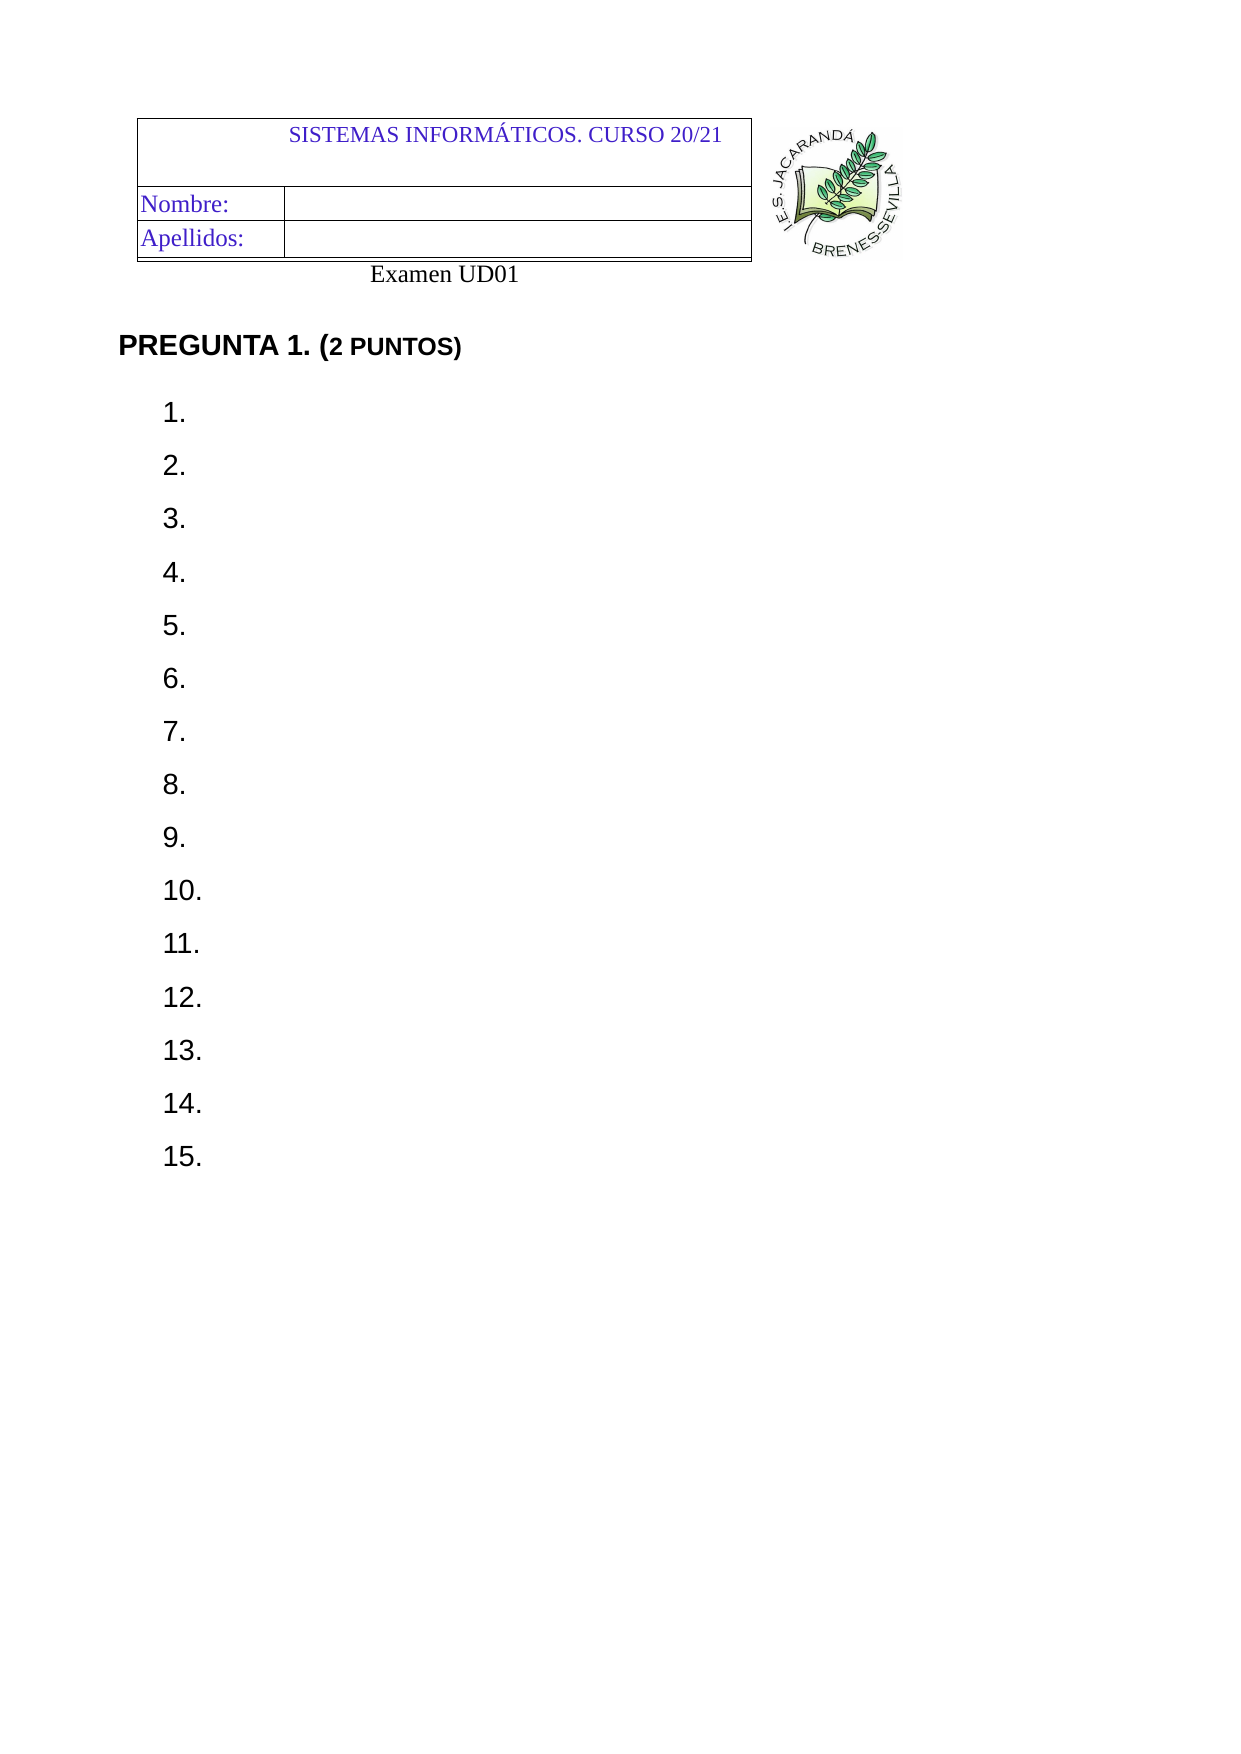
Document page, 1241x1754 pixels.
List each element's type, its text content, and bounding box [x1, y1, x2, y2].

picture [770, 127, 904, 261]
table_header SISTEMAS INFORMÁTICOS. CURSO 20/21 [138, 119, 751, 186]
table_cell [285, 187, 751, 220]
table_cell Nombre: [138, 187, 284, 220]
table_cell [285, 221, 751, 256]
text PREGUNTA 1. (2 PUNTOS) [118, 328, 1122, 362]
table_cell Apellidos: [138, 221, 284, 256]
